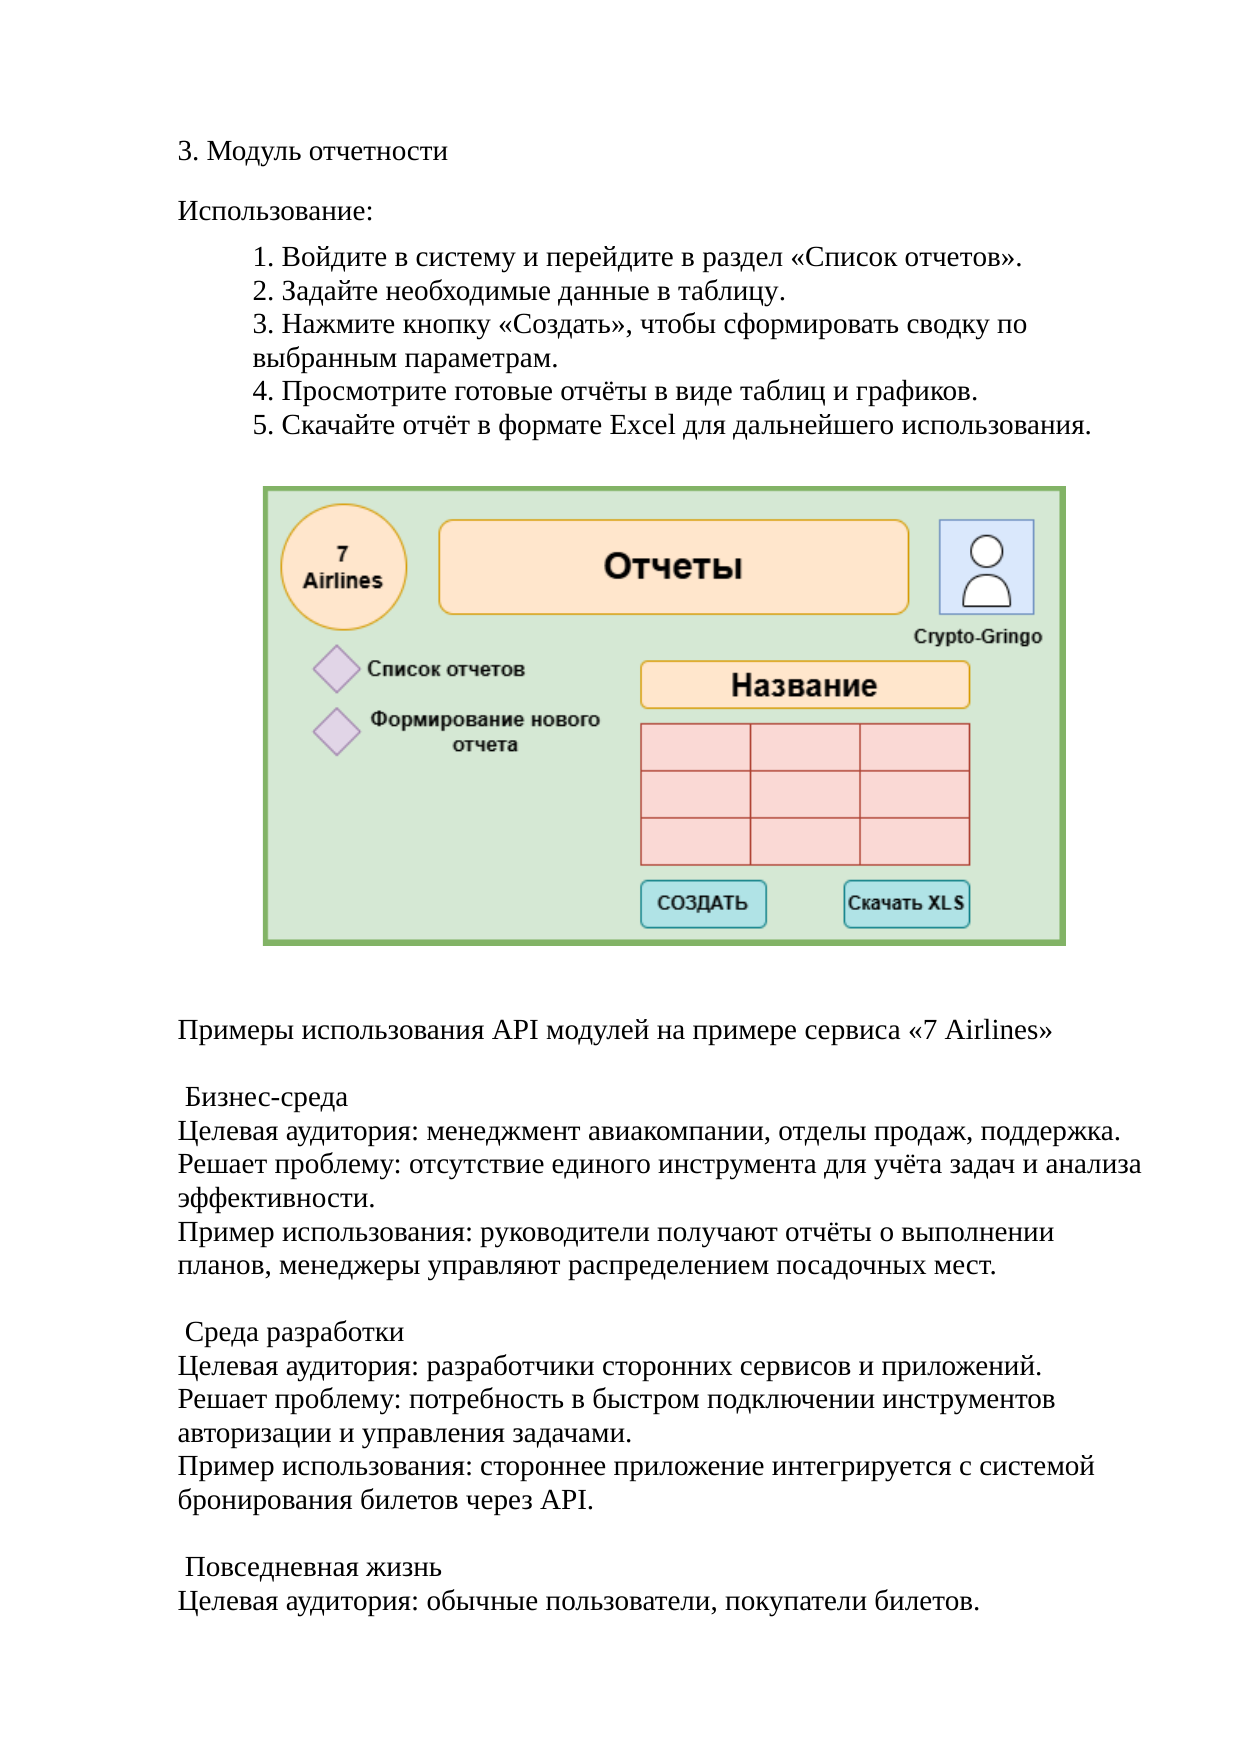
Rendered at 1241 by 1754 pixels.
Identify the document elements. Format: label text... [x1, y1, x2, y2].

text Целевая аудитория: обычные пользователи, покупатели билетов. [177, 1583, 1152, 1616]
text Повседневная жизнь [177, 1549, 1152, 1583]
list 2. Задайте необходимые данные в таблицу. [215, 273, 1152, 306]
text Среда разработки [177, 1314, 1152, 1348]
text Пример использования: руководители получают отчёты о выполнении планов, менеджеры управляют распределением посадочных мест. [177, 1214, 1152, 1281]
list 1. Войдите в систему и перейдите в раздел «Список отчетов». [215, 239, 1152, 273]
picture [262, 486, 1066, 946]
text Целевая аудитория: менеджмент авиакомпании, отделы продаж, поддержка. [177, 1113, 1152, 1147]
text Пример использования: стороннее приложение интегрируется с системой бронирования билетов через API. [177, 1448, 1152, 1516]
text Решает проблему: потребность в быстром подключении инструментов авторизации и управления задачами. [177, 1381, 1152, 1448]
list 5. Скачайте отчёт в формате Excel для дальнейшего использования. [215, 407, 1152, 441]
list 3. Нажмите кнопку «Создать», чтобы сформировать сводку по выбранным параметрам. [215, 306, 1152, 373]
list 4. Просмотрите готовые отчёты в виде таблиц и графиков. [215, 373, 1152, 407]
text Бизнес-среда [177, 1079, 1152, 1113]
subtitle Использование: [177, 193, 1152, 227]
subtitle 3. Модуль отчетности [177, 133, 1152, 166]
text Примеры использования API модулей на примере сервиса «7 Airlines» [177, 1012, 1152, 1046]
text Решает проблему: отсутствие единого инструмента для учёта задач и анализа эффективности. [177, 1147, 1152, 1214]
text Целевая аудитория: разработчики сторонних сервисов и приложений. [177, 1348, 1152, 1381]
